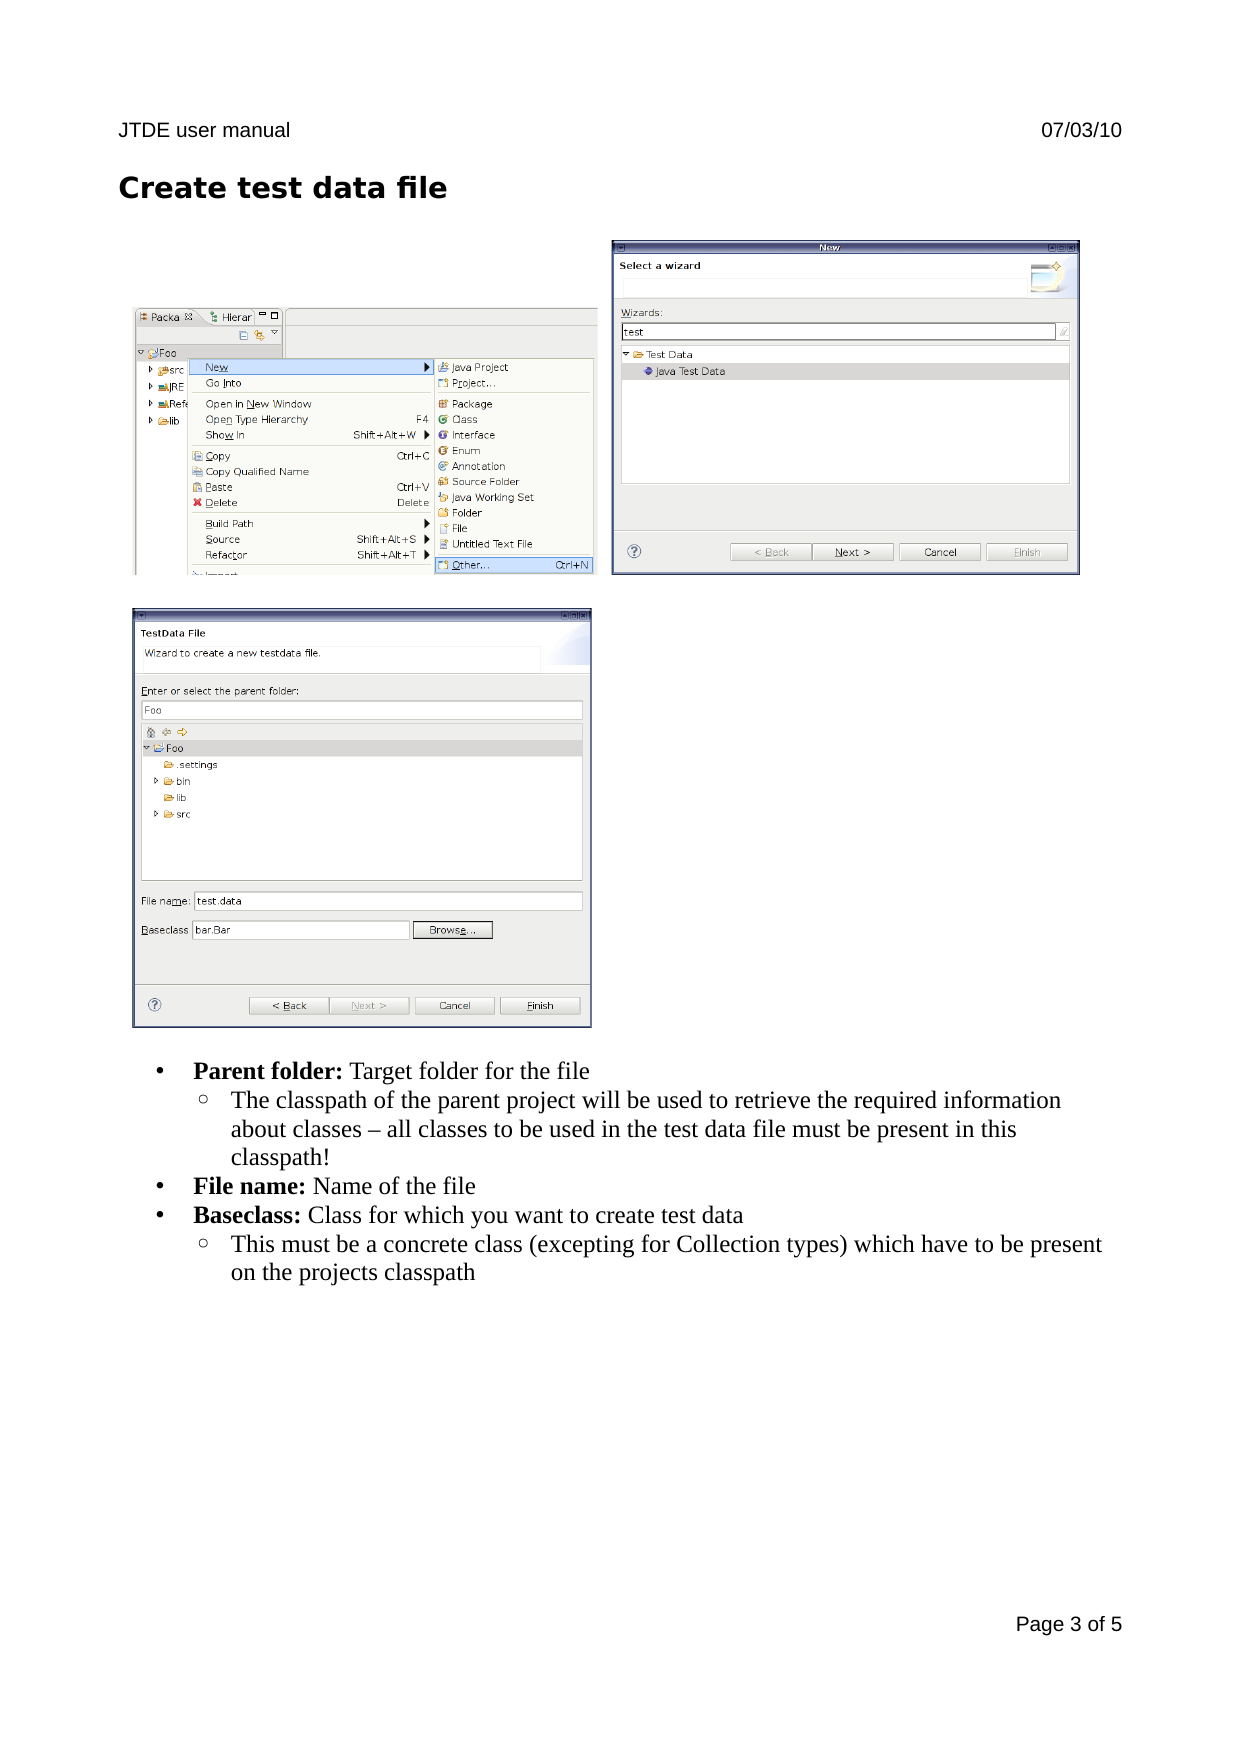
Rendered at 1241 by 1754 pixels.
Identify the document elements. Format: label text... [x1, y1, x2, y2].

list File name: Name of the file [156, 1171, 1122, 1200]
list The classpath of the parent project will be used to retrieve the required information about classes – all classes to be used in the test data file must be present in this classpath! [193, 1085, 1122, 1171]
picture [132, 608, 592, 1028]
list Baseclass: Class for which you want to create test data [156, 1200, 1122, 1229]
list This must be a concrete class (excepting for Collection types) which have to be present on the projects classpath [193, 1229, 1122, 1286]
picture [132, 307, 598, 575]
subtitle Create test data file [118, 172, 1122, 206]
picture [611, 240, 1080, 575]
list Parent folder: Target folder for the file [156, 1056, 1122, 1085]
